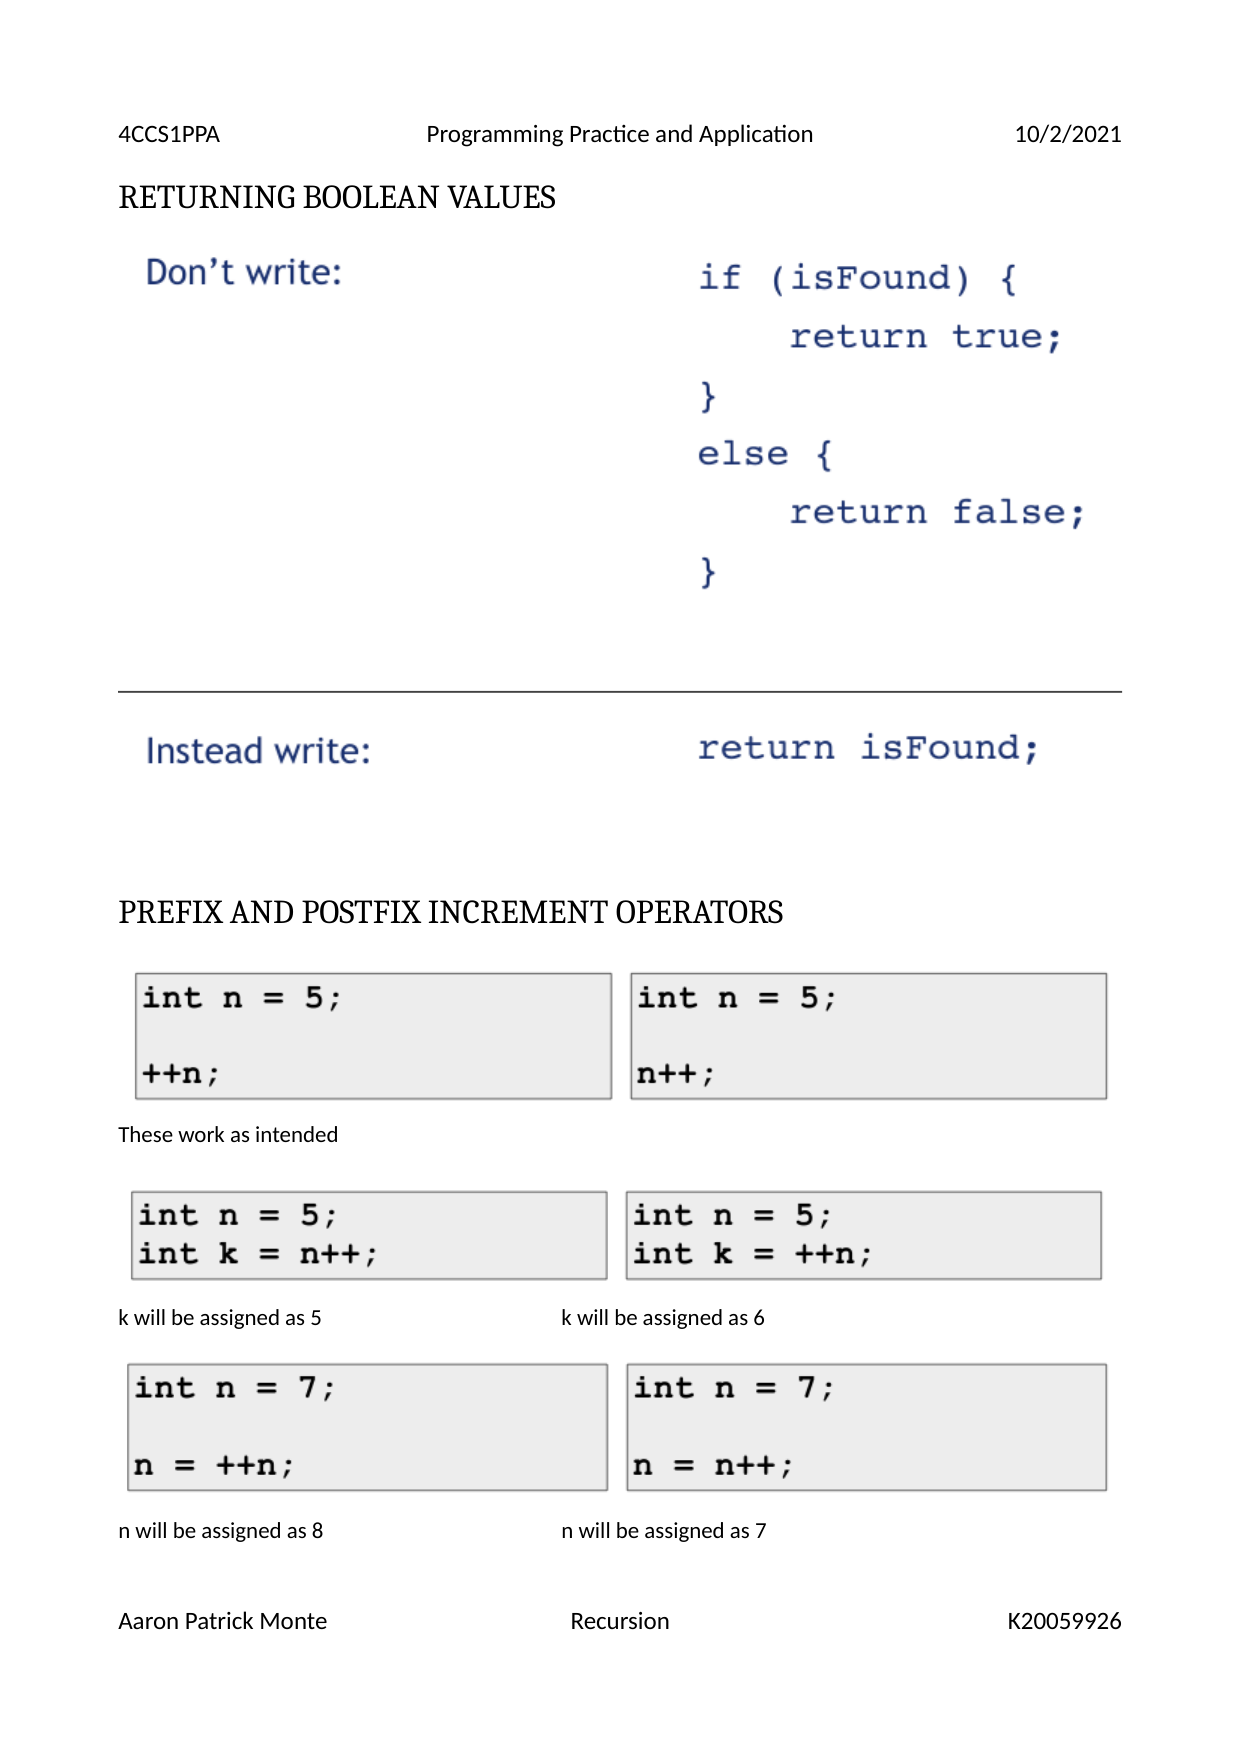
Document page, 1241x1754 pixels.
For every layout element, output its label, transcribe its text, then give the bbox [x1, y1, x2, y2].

picture [118, 1351, 1123, 1511]
picture [118, 1168, 1123, 1298]
text n will be assigned as 8 n will be assigned as 7 [118, 1511, 1122, 1544]
picture [118, 944, 1123, 1115]
subtitle Prefix and postfix increment operators [118, 893, 1122, 932]
text k will be assigned as 5 k will be assigned as 6 [118, 1298, 1122, 1331]
subtitle Returning boolean values [118, 178, 1122, 217]
picture [118, 229, 1123, 819]
text These work as intended [118, 1115, 1122, 1148]
